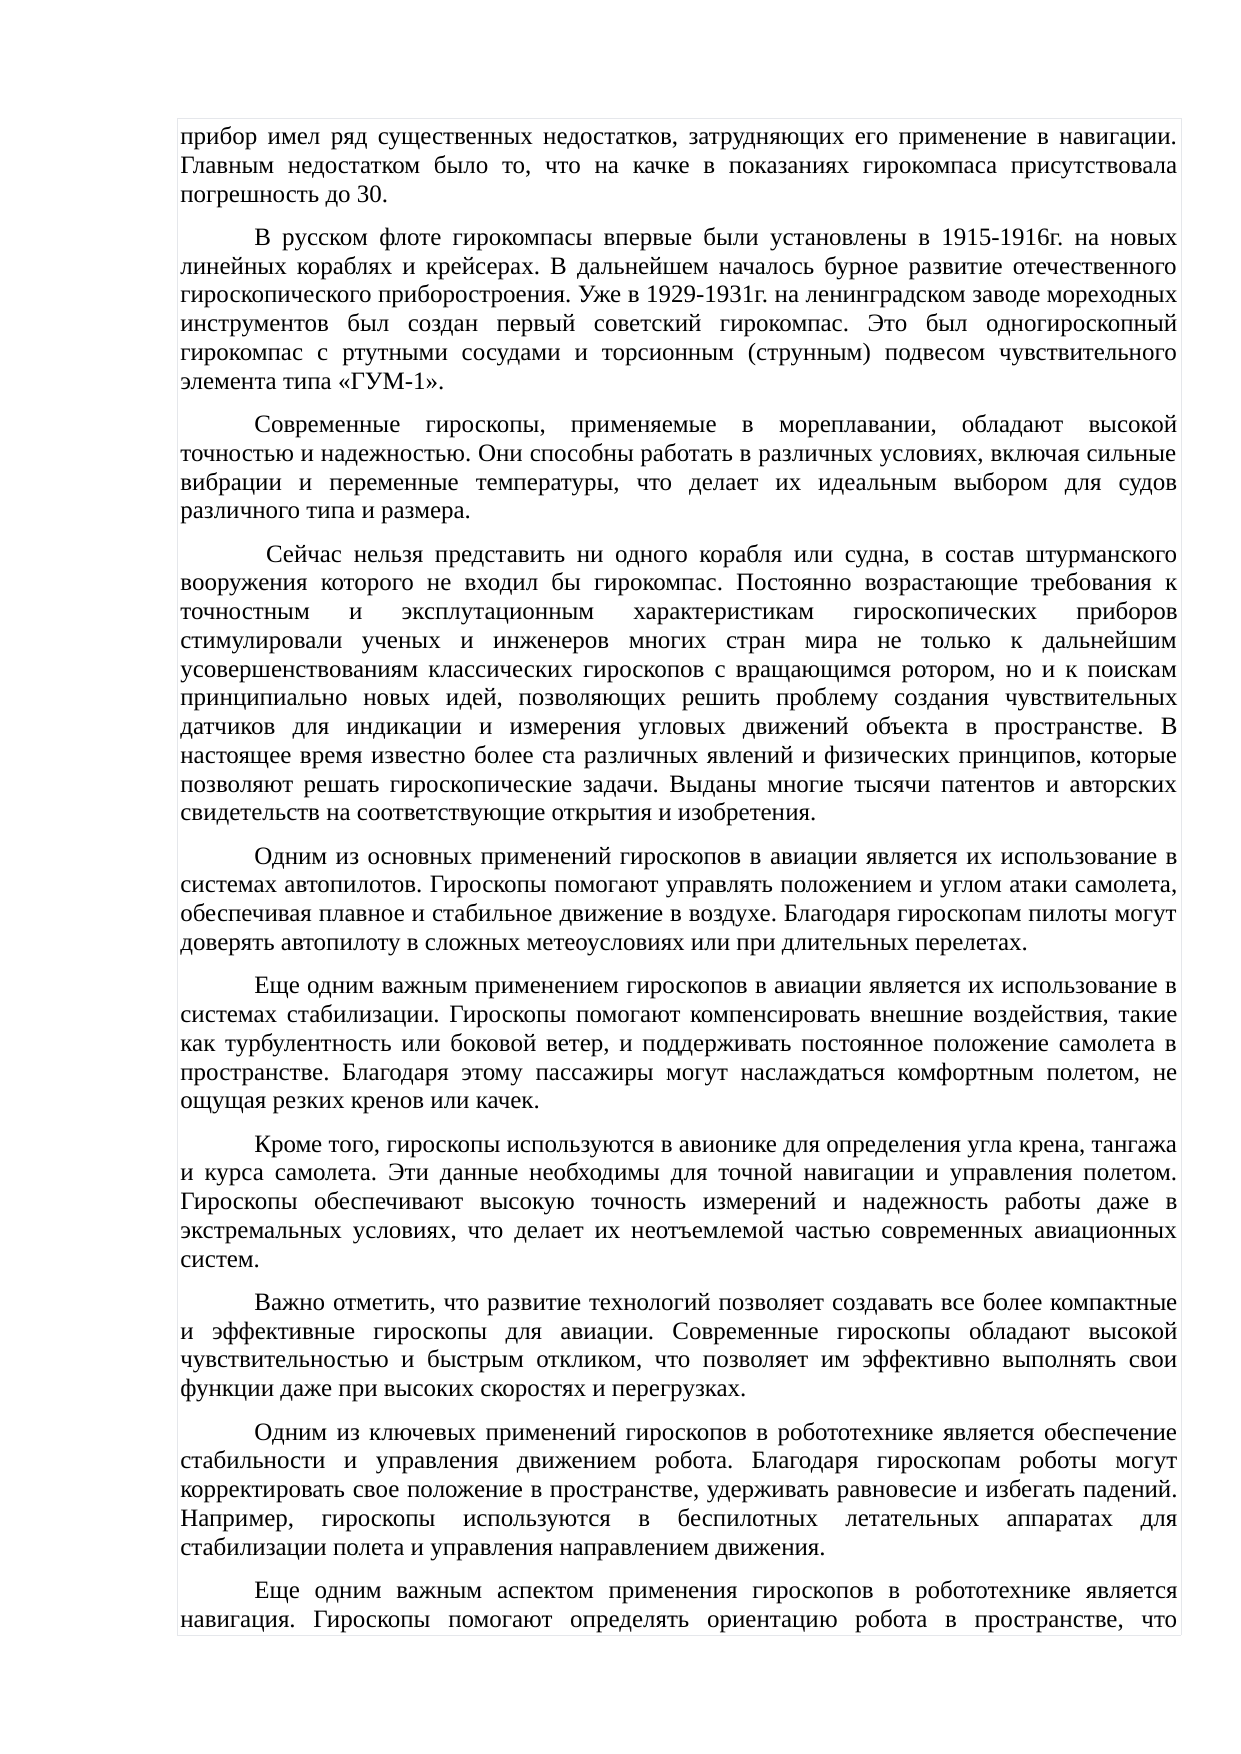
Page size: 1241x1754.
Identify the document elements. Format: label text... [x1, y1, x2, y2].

text Важно отметить, что развитие технологий позволяет создавать все более компактные и эффективные гироскопы для авиации. Современные гироскопы обладают высокой чувствительностью и быстрым откликом, что позволяет им эффективно выполнять свои функции даже при высоких скоростях и перегрузках. [178, 1284, 1181, 1402]
text Кроме того, гироскопы используются в авионике для определения угла крена, тангажа и курса самолета. Эти данные необходимы для точной навигации и управления полетом. Гироскопы обеспечивают высокую точность измерений и надежность работы даже в экстремальных условиях, что делает их неотъемлемой частью современных авиационных систем. [178, 1126, 1181, 1272]
text В русском флоте гирокомпасы впервые были установлены в 1915-1916г. на новых линейных кораблях и крейсерах. В дальнейшем началось бурное развитие отечественного гироскопического приборостроения. Уже в 1929-1931г. на ленинградском заводе мореходных инструментов был создан первый советский гирокомпас. Это был одногироскопный гирокомпас с ртутными сосудами и торсионным (струнным) подвесом чувствительного элемента типа «ГУМ-1». [178, 219, 1181, 394]
text Еще одним важным применением гироскопов в авиации является их использование в системах стабилизации. Гироскопы помогают компенсировать внешние воздействия, такие как турбулентность или боковой ветер, и поддерживать постоянное положение самолета в пространстве. Благодаря этому пассажиры могут наслаждаться комфортным полетом, не ощущая резких кренов или качек. [178, 967, 1181, 1114]
text Еще одним важным аспектом применения гироскопов в робототехнике является навигация. Гироскопы помогают определять ориентацию робота в пространстве, что [178, 1572, 1181, 1635]
text Одним из ключевых применений гироскопов в робототехнике является обеспечение стабильности и управления движением робота. Благодаря гироскопам роботы могут корректировать свое положение в пространстве, удерживать равновесие и избегать падений. Например, гироскопы используются в беспилотных летательных аппаратах для стабилизации полета и управления направлением движения. [178, 1413, 1181, 1560]
text Сейчас нельзя представить ни одного корабля или судна, в состав штурманского вооружения которого не входил бы гирокомпас. Постоянно возрастающие требования к точностным и эксплутационным характеристикам гироскопических приборов стимулировали ученых и инженеров многих стран мира не только к дальнейшим усовершенствованиям классических гироскопов с вращающимся ротором, но и к поискам принципиально новых идей, позволяющих решить проблему создания чувствительных датчиков для индикации и измерения угловых движений объекта в пространстве. В настоящее время известно более ста различных явлений и физических принципов, которые позволяют решать гироскопические задачи. Выданы многие тысячи патентов и авторских свидетельств на соответствующие открытия и изобретения. [178, 536, 1181, 826]
text Современные гироскопы, применяемые в мореплавании, обладают высокой точностью и надежностью. Они способны работать в различных условиях, включая сильные вибрации и переменные температуры, что делает их идеальным выбором для судов различного типа и размера. [178, 406, 1181, 524]
text Одним из основных применений гироскопов в авиации является их использование в системах автопилотов. Гироскопы помогают управлять положением и углом атаки самолета, обеспечивая плавное и стабильное движение в воздухе. Благодаря гироскопам пилоты могут доверять автопилоту в сложных метеоусловиях или при длительных перелетах. [178, 838, 1181, 956]
text прибор имел ряд существенных недостатков, затрудняющих его применение в навигации. Главным недостатком было то, что на качке в показаниях гирокомпаса присутствовала погрешность до 30. [178, 119, 1181, 207]
